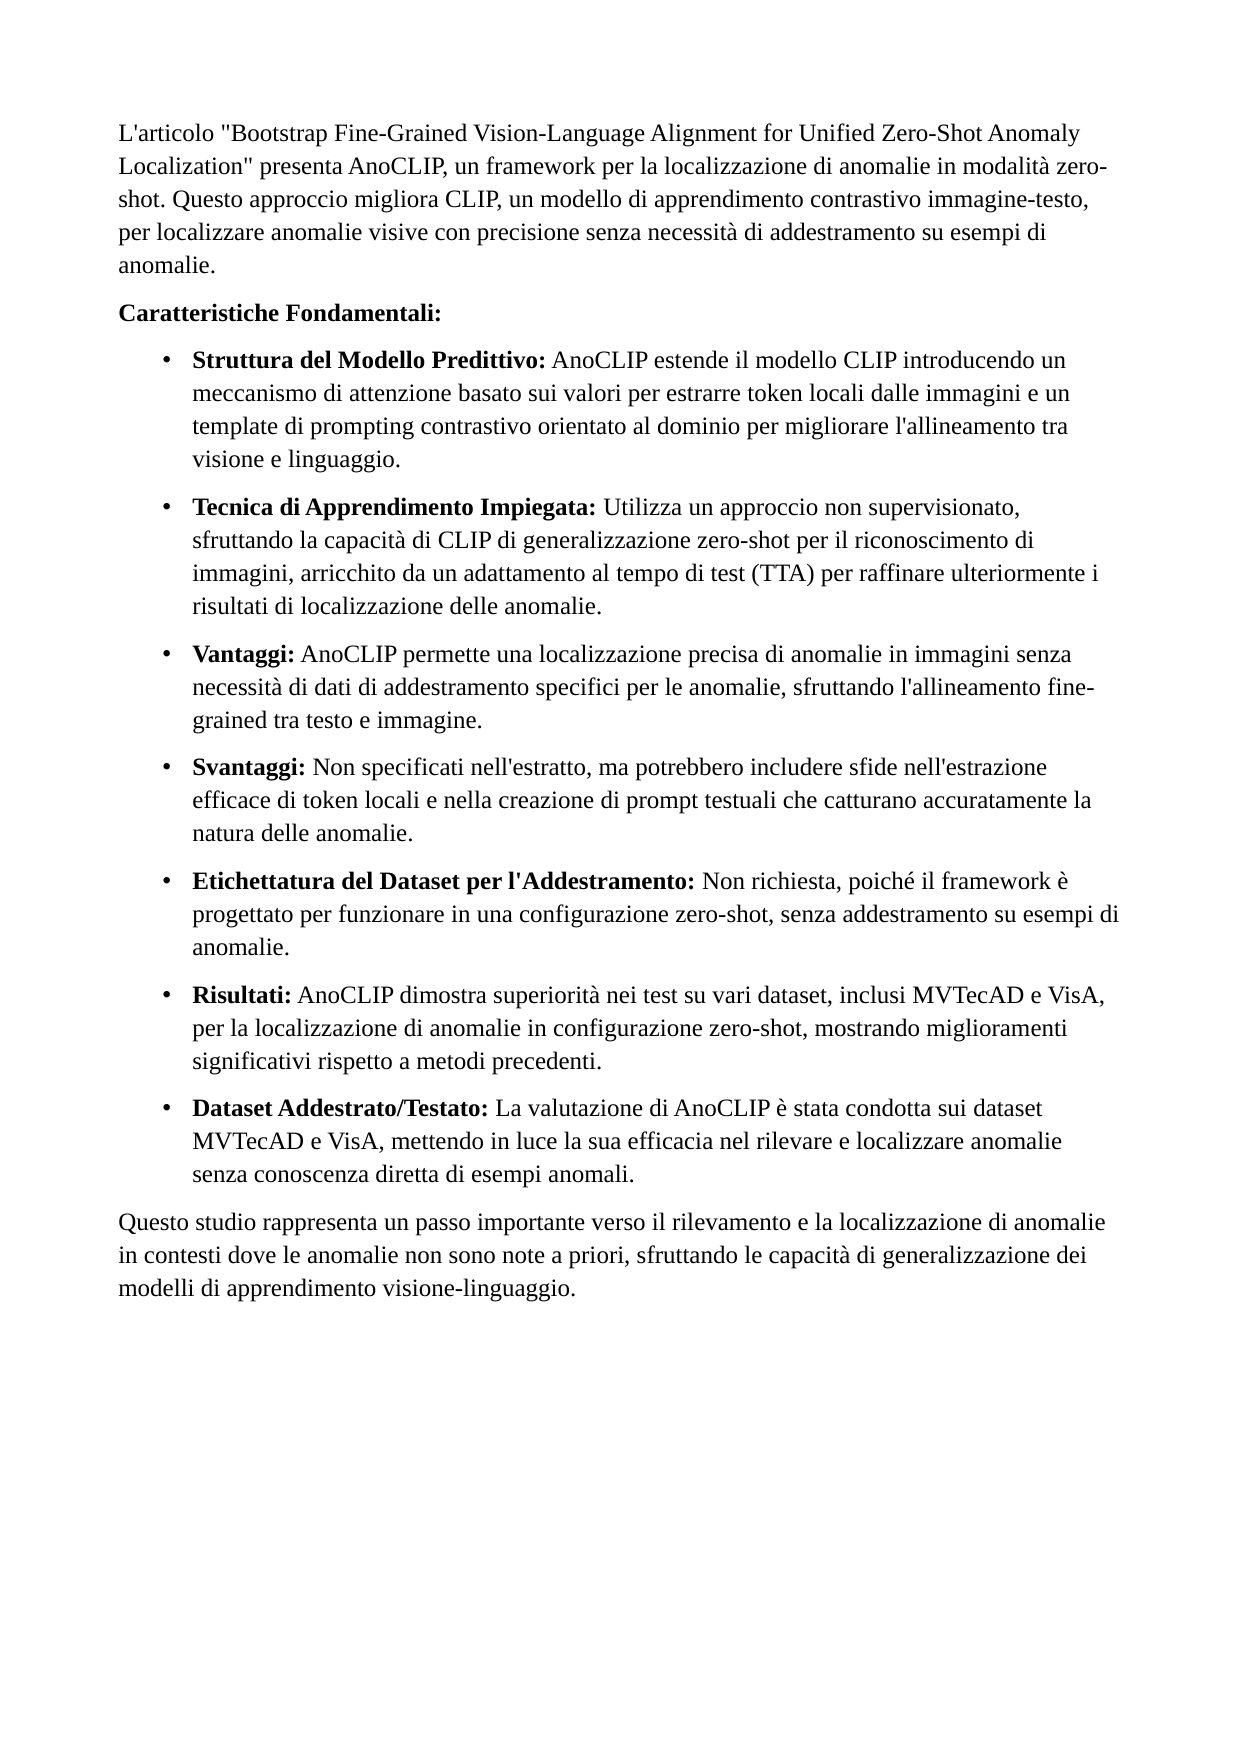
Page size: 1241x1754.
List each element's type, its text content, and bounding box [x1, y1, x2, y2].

list Risultati: AnoCLIP dimostra superiorità nei test su vari dataset, inclusi MVTecAD e VisA, per la localizzazione di anomalie in configurazione zero-shot, mostrando miglioramenti significativi rispetto a metodi precedenti. [162, 980, 1122, 1074]
text Questo studio rappresenta un passo importante verso il rilevamento e la localizzazione di anomalie in contesti dove le anomalie non sono note a priori, sfruttando le capacità di generalizzazione dei modelli di apprendimento visione-linguaggio. [118, 1207, 1122, 1302]
list Struttura del Modello Predittivo: AnoCLIP estende il modello CLIP introducendo un meccanismo di attenzione basato sui valori per estrarre token locali dalle immagini e un template di prompting contrastivo orientato al dominio per migliorare l'allineamento tra visione e linguaggio. [162, 345, 1122, 473]
list Vantaggi: AnoCLIP permette una localizzazione precisa di anomalie in immagini senza necessità di dati di addestramento specifici per le anomalie, sfruttando l'allineamento fine-grained tra testo e immagine. [162, 639, 1122, 733]
list Dataset Addestrato/Testato: La valutazione di AnoCLIP è stata condotta sui dataset MVTecAD e VisA, mettendo in luce la sua efficacia nel rilevare e localizzare anomalie senza conoscenza diretta di esempi anomali. [162, 1093, 1122, 1188]
text L'articolo "Bootstrap Fine-Grained Vision-Language Alignment for Unified Zero-Shot Anomaly Localization" presenta AnoCLIP, un framework per la localizzazione di anomalie in modalità zero-shot. Questo approccio migliora CLIP, un modello di apprendimento contrastivo immagine-testo, per localizzare anomalie visive con precisione senza necessità di addestramento su esempi di anomalie. [118, 118, 1122, 279]
text Caratteristiche Fondamentali: [118, 298, 1122, 327]
list Tecnica di Apprendimento Impiegata: Utilizza un approccio non supervisionato, sfruttando la capacità di CLIP di generalizzazione zero-shot per il riconoscimento di immagini, arricchito da un adattamento al tempo di test (TTA) per raffinare ulteriormente i risultati di localizzazione delle anomalie. [162, 492, 1122, 620]
list Etichettatura del Dataset per l'Addestramento: Non richiesta, poiché il framework è progettato per funzionare in una configurazione zero-shot, senza addestramento su esempi di anomalie. [162, 866, 1122, 961]
list Svantaggi: Non specificati nell'estratto, ma potrebbero includere sfide nell'estrazione efficace di token locali e nella creazione di prompt testuali che catturano accuratamente la natura delle anomalie. [162, 752, 1122, 847]
